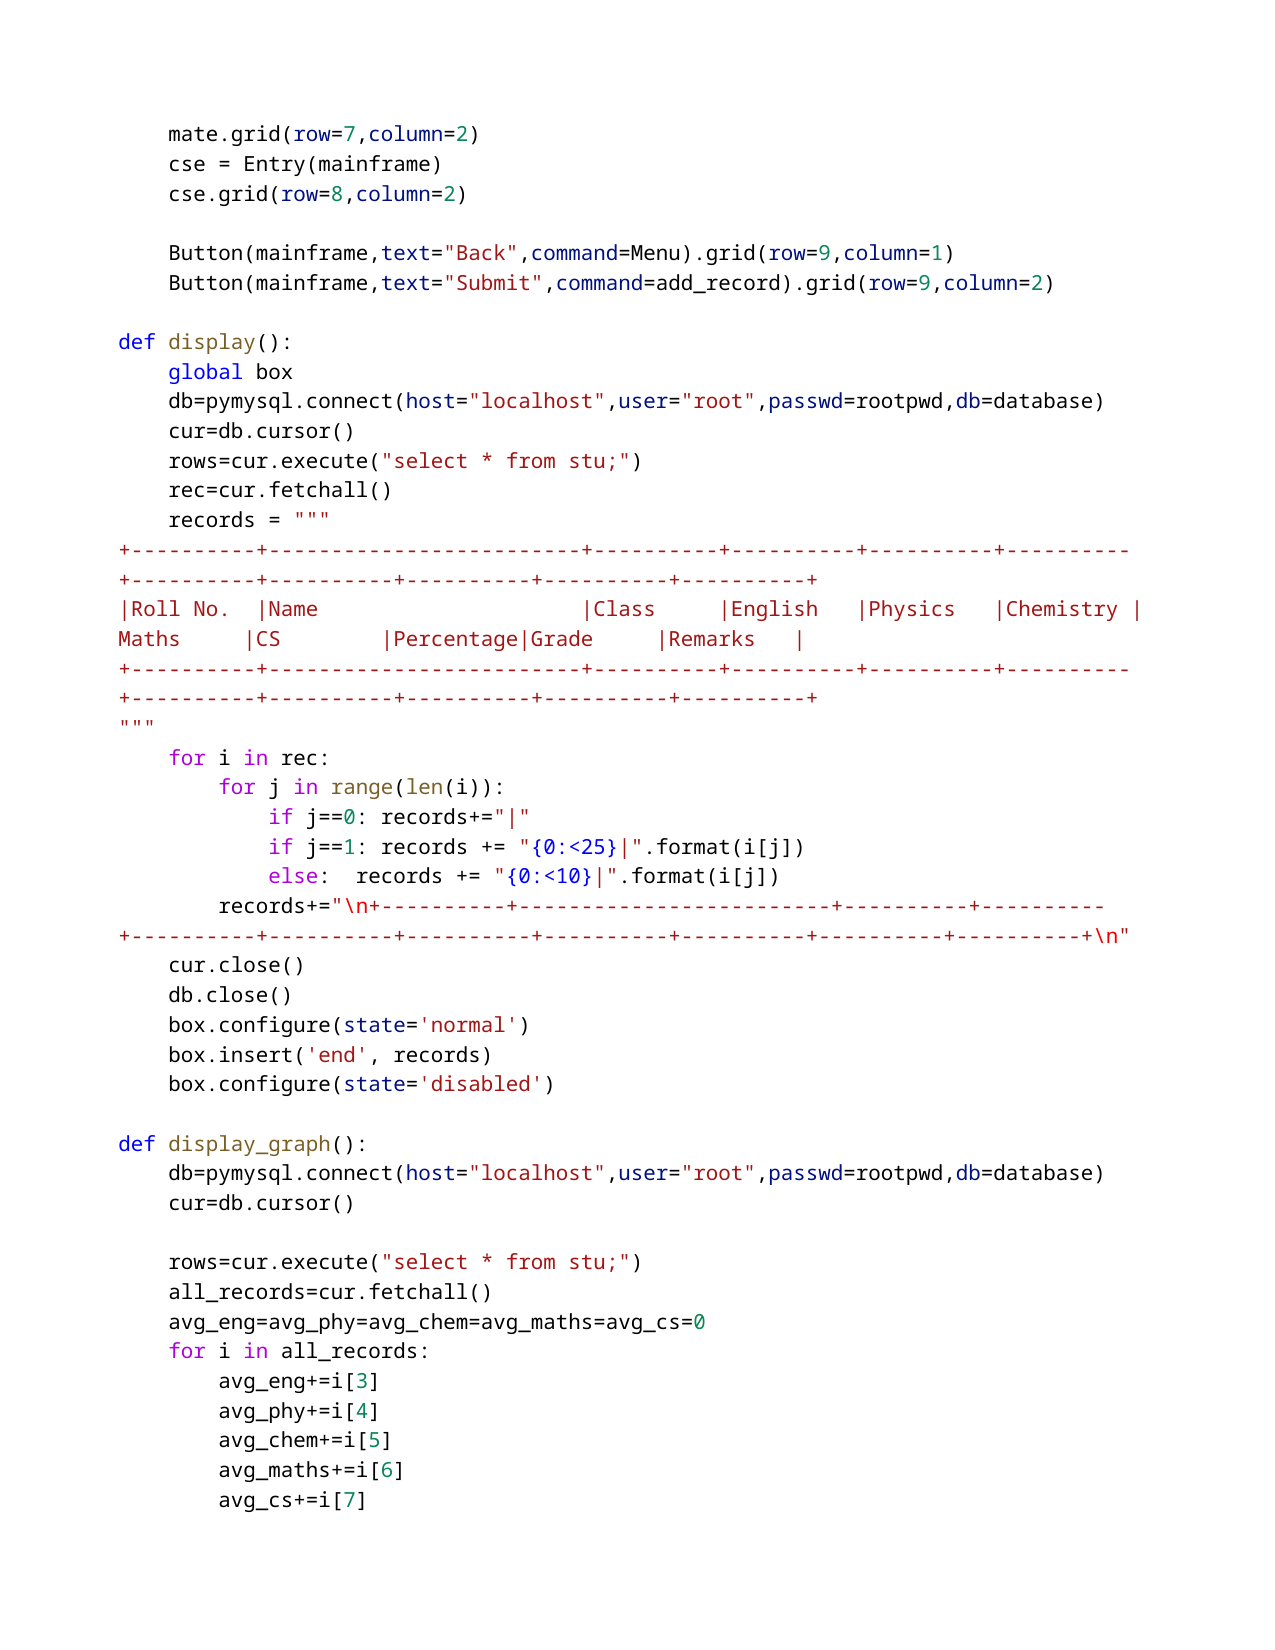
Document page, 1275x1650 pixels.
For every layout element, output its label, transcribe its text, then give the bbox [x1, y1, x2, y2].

text avg_chem+=i[5] [118, 1424, 1157, 1454]
text """ [118, 712, 1157, 742]
text cse.grid(row=8,column=2) [118, 177, 1157, 207]
text else: records += "{0:<10}|".format(i[j]) [118, 860, 1157, 890]
text cur.close() [118, 949, 1157, 979]
text cse = Entry(mainframe) [118, 148, 1157, 177]
text avg_eng=avg_phy=avg_chem=avg_maths=avg_cs=0 [118, 1306, 1157, 1335]
text +----------+-------------------------+----------+----------+----------+----------+----------+----------+----------+----------+----------+ [118, 534, 1157, 593]
text rec=cur.fetchall() [118, 474, 1157, 504]
text avg_cs+=i[7] [118, 1484, 1157, 1513]
text db.close() [118, 979, 1157, 1009]
text if j==0: records+="|" [118, 801, 1157, 831]
text db=pymysql.connect(host="localhost",user="root",passwd=rootpwd,db=database) [118, 385, 1157, 415]
text cur=db.cursor() [118, 1187, 1157, 1217]
text def display(): [118, 326, 1157, 356]
text records = """ [118, 504, 1157, 534]
text mate.grid(row=7,column=2) [118, 118, 1157, 148]
text cur=db.cursor() [118, 415, 1157, 445]
text db=pymysql.connect(host="localhost",user="root",passwd=rootpwd,db=database) [118, 1157, 1157, 1187]
text box.configure(state='normal') [118, 1009, 1157, 1038]
text avg_eng+=i[3] [118, 1365, 1157, 1395]
text Button(mainframe,text="Back",command=Menu).grid(row=9,column=1) [118, 237, 1157, 267]
text avg_phy+=i[4] [118, 1395, 1157, 1424]
text avg_maths+=i[6] [118, 1454, 1157, 1484]
text for i in all_records: [118, 1335, 1157, 1365]
text rows=cur.execute("select * from stu;") [118, 445, 1157, 474]
text box.insert('end', records) [118, 1038, 1157, 1068]
text +----------+-------------------------+----------+----------+----------+----------+----------+----------+----------+----------+----------+ [118, 652, 1157, 712]
text if j==1: records += "{0:<25}|".format(i[j]) [118, 831, 1157, 860]
text for i in rec: [118, 742, 1157, 771]
text def display_graph(): [118, 1127, 1157, 1157]
text Button(mainframe,text="Submit",command=add_record).grid(row=9,column=2) [118, 267, 1157, 296]
text for j in range(len(i)): [118, 771, 1157, 801]
text global box [118, 356, 1157, 385]
text rows=cur.execute("select * from stu;") [118, 1246, 1157, 1276]
text records+="\n+----------+-------------------------+----------+----------+----------+----------+----------+----------+----------+----------+----------+\n" [118, 890, 1157, 949]
text |Roll No. |Name |Class |English |Physics |Chemistry |Maths |CS |Percentage|Grade |Remarks | [118, 593, 1157, 652]
text box.configure(state='disabled') [118, 1068, 1157, 1098]
text all_records=cur.fetchall() [118, 1276, 1157, 1306]
